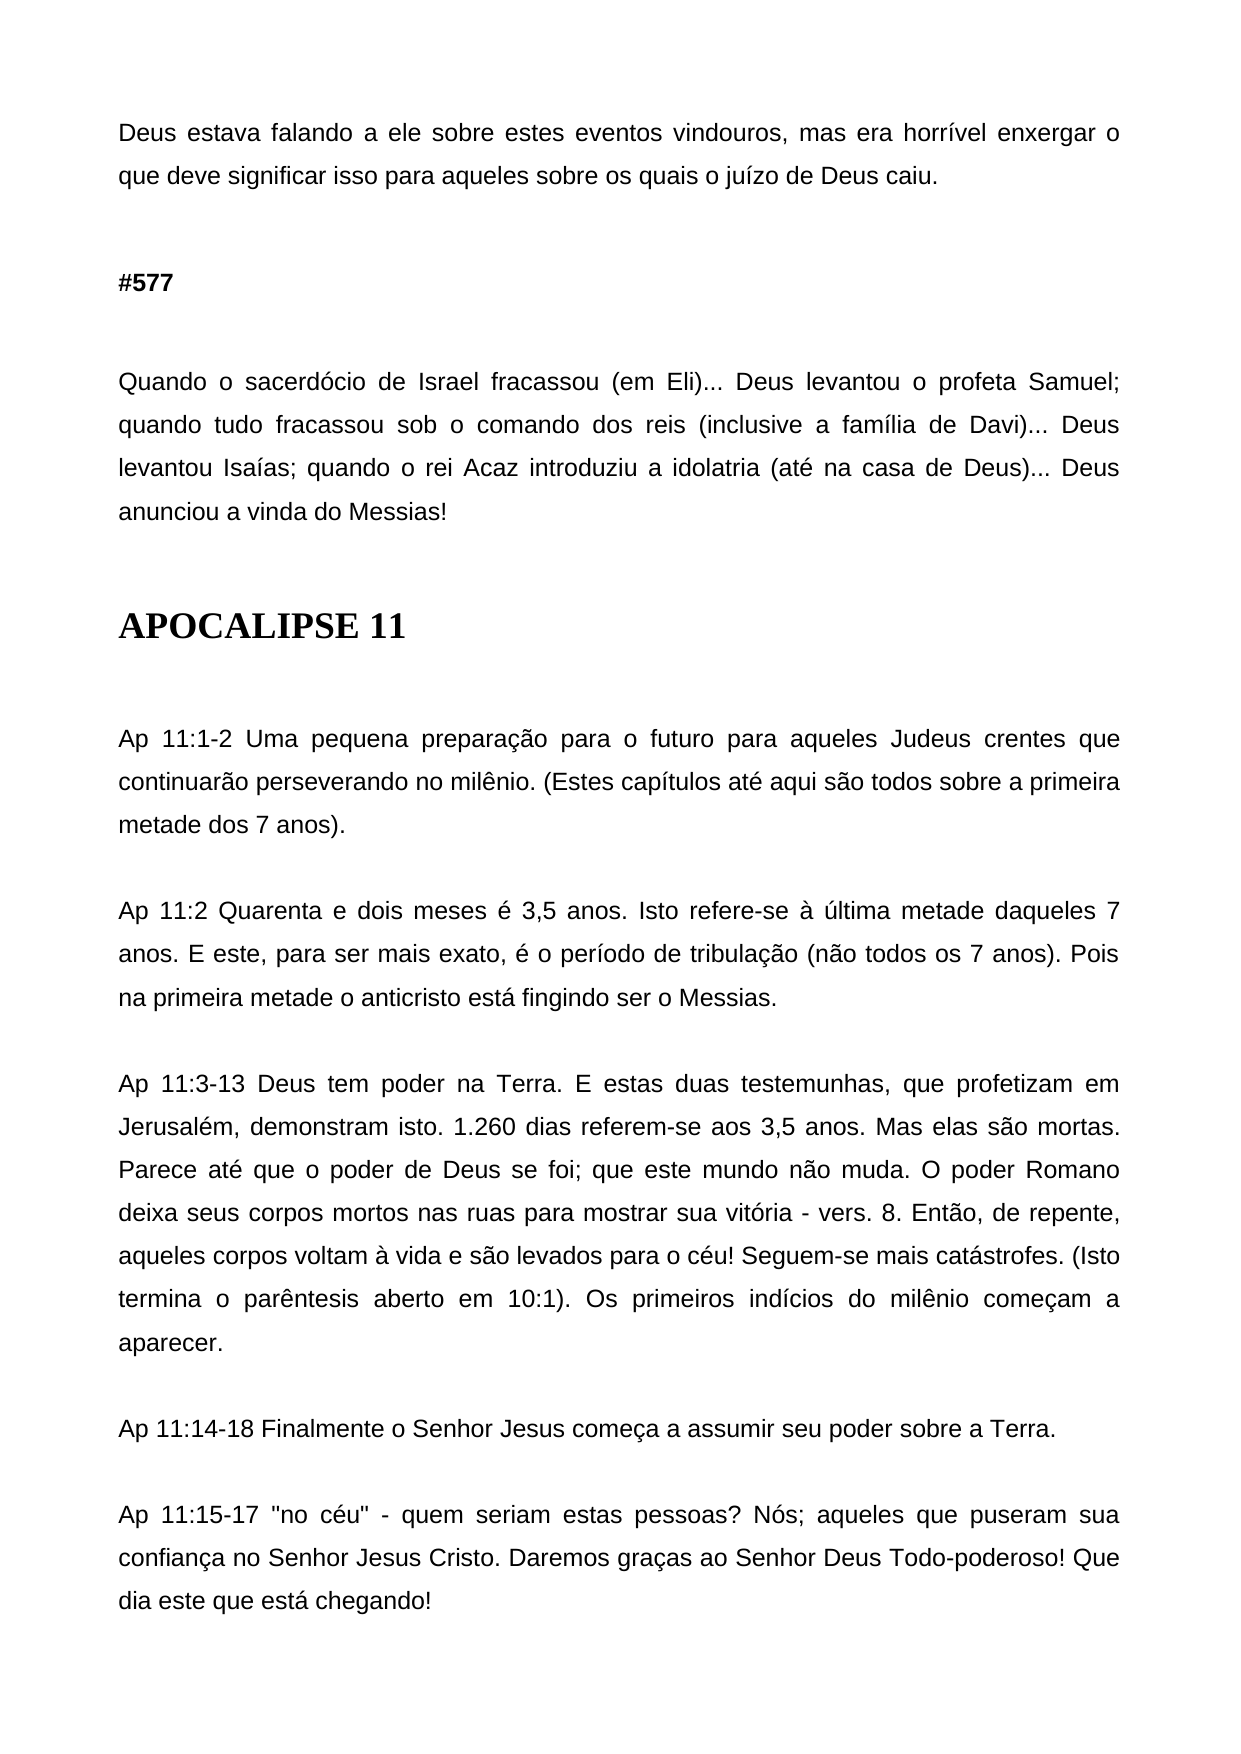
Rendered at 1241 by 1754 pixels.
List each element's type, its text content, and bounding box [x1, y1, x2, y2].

text Ap 11:14-18 Finalmente o Senhor Jesus começa a assumir seu poder sobre a Terra. [118, 1414, 1122, 1443]
text Deus estava falando a ele sobre estes eventos vindouros, mas era horrível enxergar o que deve significar isso para aqueles sobre os quais o juízo de Deus caiu. [118, 118, 1122, 190]
text Ap 11:1-2 Uma pequena preparação para o futuro para aqueles Judeus crentes que continuarão perseverando no milênio. (Estes capítulos até aqui são todos sobre a primeira metade dos 7 anos). [118, 724, 1122, 839]
text Ap 11:3-13 Deus tem poder na Terra. E estas duas testemunhas, que profetizam em Jerusalém, demonstram isto. 1.260 dias referem-se aos 3,5 anos. Mas elas são mortas. Parece até que o poder de Deus se foi; que este mundo não muda. O poder Romano deixa seus corpos mortos nas ruas para mostrar sua vitória - vers. 8. Então, de repente, aqueles corpos voltam à vida e são levados para o céu! Seguem-se mais catástrofes. (Isto termina o parêntesis aberto em 10:1). Os primeiros indícios do milênio começam a aparecer. [118, 1069, 1122, 1356]
subtitle APOCALIPSE 11 [118, 603, 1122, 647]
text Ap 11:2 Quarenta e dois meses é 3,5 anos. Isto refere-se à última metade daqueles 7 anos. E este, para ser mais exato, é o período de tribulação (não todos os 7 anos). Pois na primeira metade o anticristo está fingindo ser o Messias. [118, 896, 1122, 1011]
text Quando o sacerdócio de Israel fracassou (em Eli)... Deus levantou o profeta Samuel; quando tudo fracassou sob o comando dos reis (inclusive a família de Davi)... Deus levantou Isaías; quando o rei Acaz introduziu a idolatria (até na casa de Deus)... Deus anunciou a vinda do Messias! [118, 367, 1122, 525]
subtitle #577 [118, 268, 1122, 297]
text Ap 11:15-17 "no céu" - quem seriam estas pessoas? Nós; aqueles que puseram sua confiança no Senhor Jesus Cristo. Daremos graças ao Senhor Deus Todo-poderoso! Que dia este que está chegando! [118, 1500, 1122, 1615]
